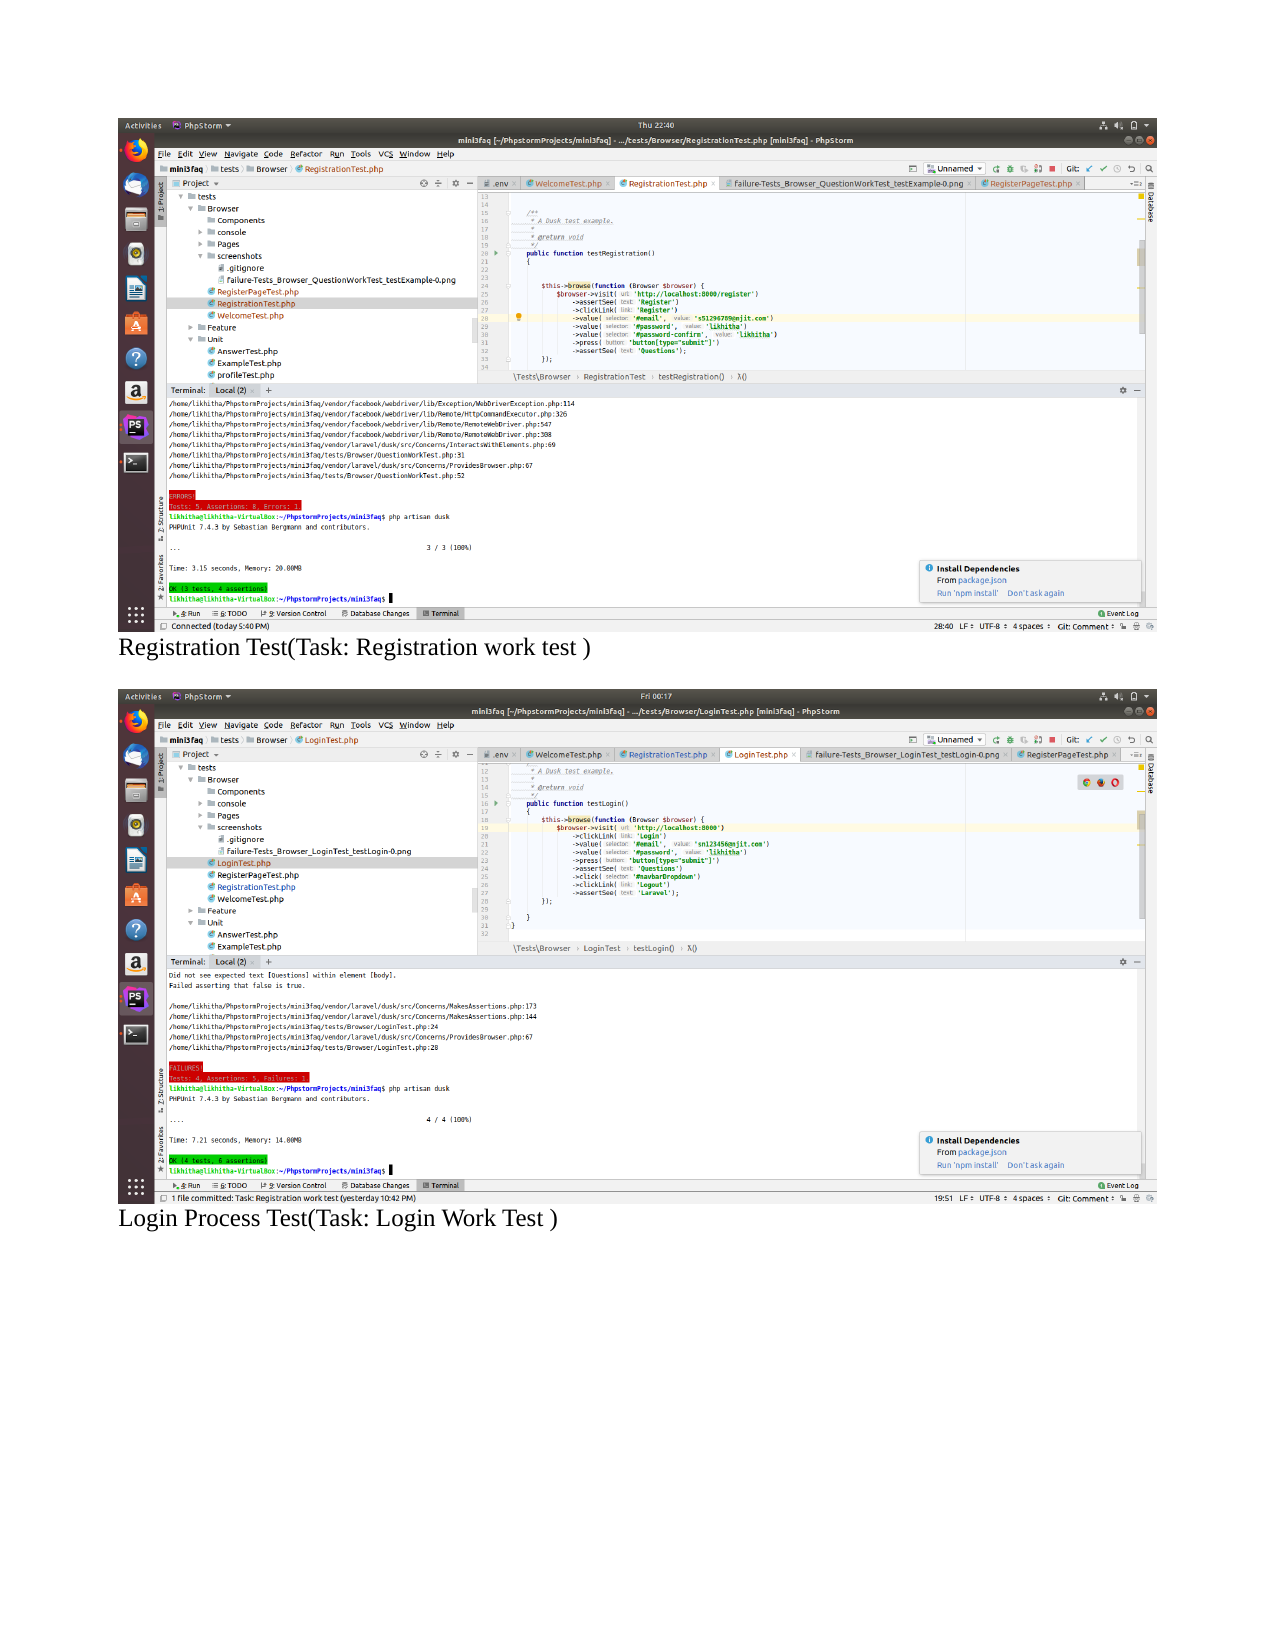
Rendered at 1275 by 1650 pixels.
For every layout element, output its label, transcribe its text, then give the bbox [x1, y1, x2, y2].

text Registration Test(Task: Registration work test ) [118, 632, 1157, 661]
text Login Process Test(Task: Login Work Test ) [118, 1204, 1157, 1232]
picture [118, 689, 1157, 1204]
picture [118, 118, 1157, 632]
